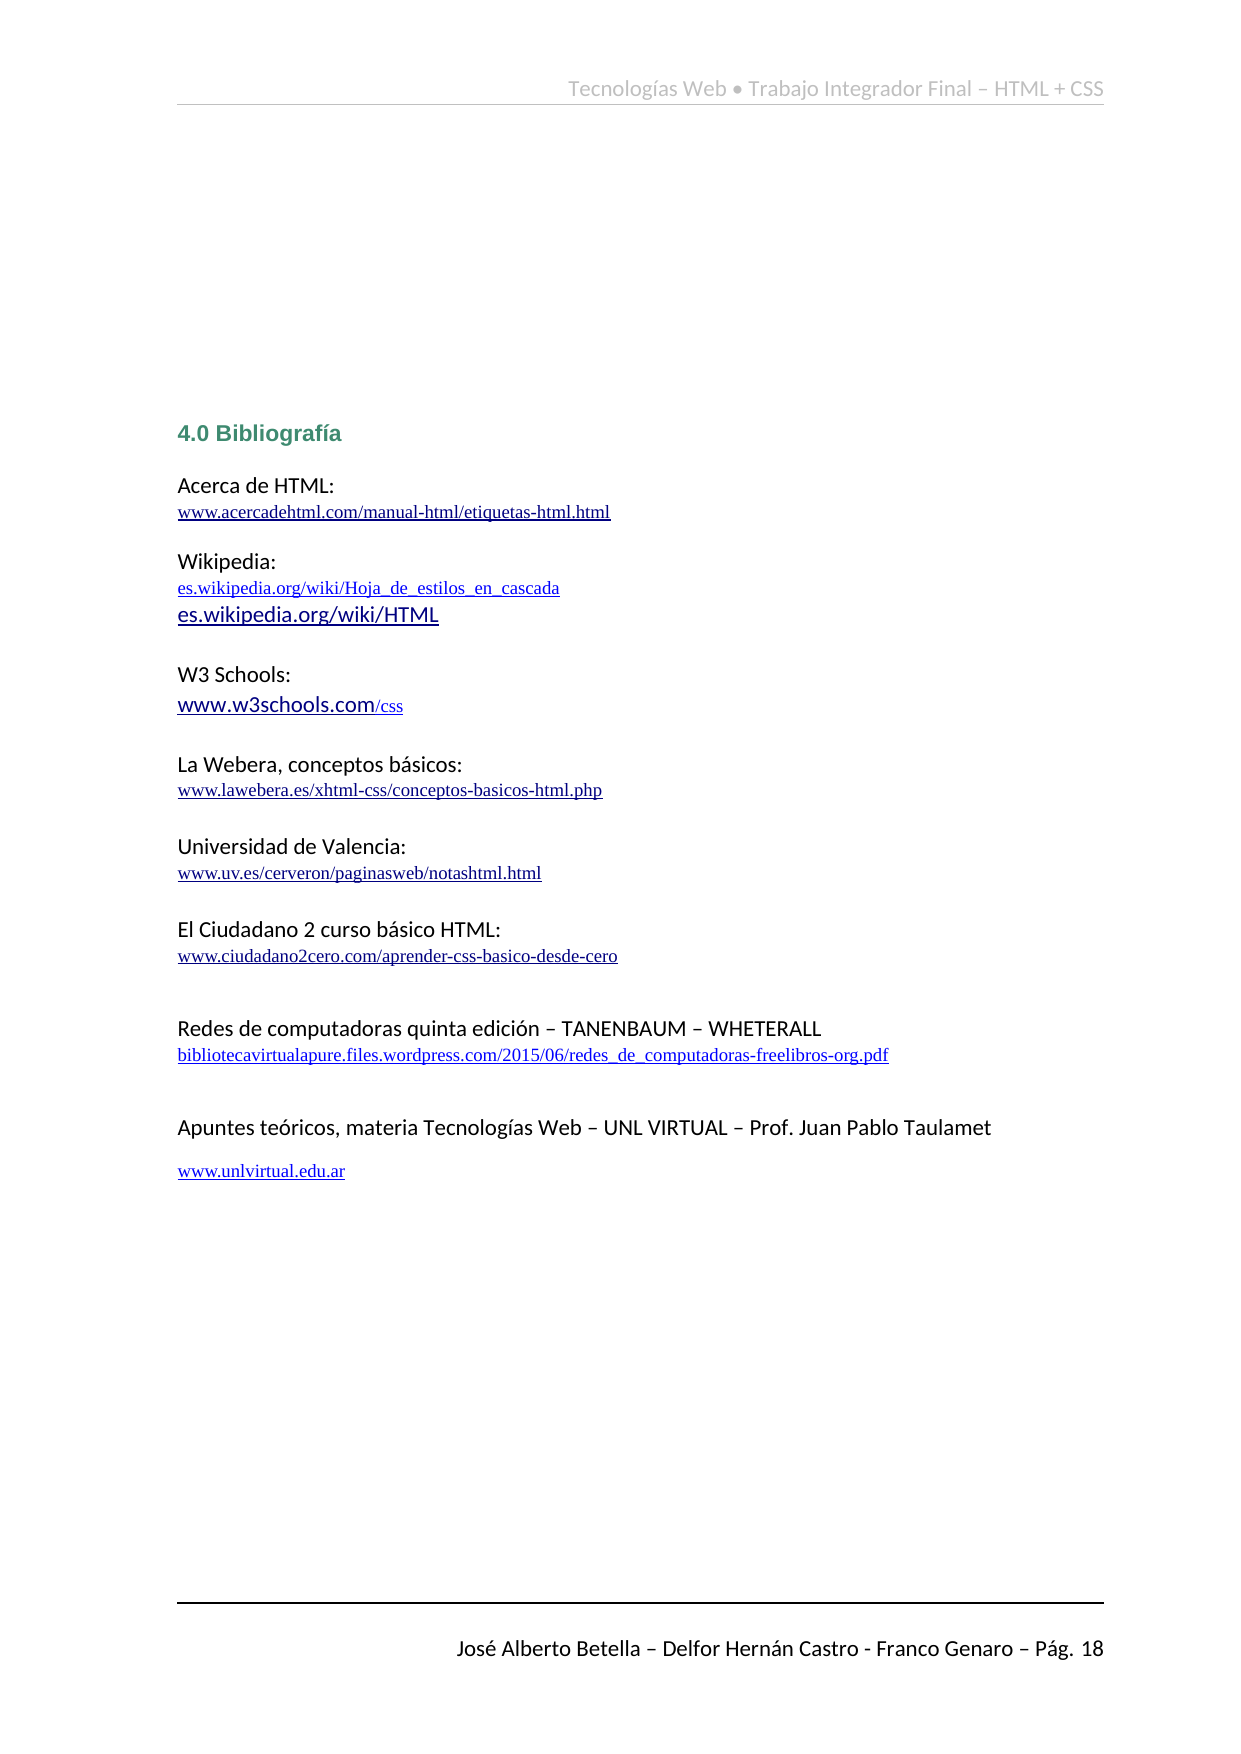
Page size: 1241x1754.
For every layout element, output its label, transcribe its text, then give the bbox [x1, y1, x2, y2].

text Redes de computadoras quinta edición – TANENBAUM – WHETERALL bibliotecavirtualapure.files.wordpress.com/2015/06/redes_de_computadoras-freelibros-org.pdf [177, 984, 1104, 1065]
text Apuntes teóricos, materia Tecnologías Web – UNL VIRTUAL – Prof. Juan Pablo Taulamet [177, 1113, 1104, 1141]
text 4.0 Bibliografía Acerca de HTML: www.acercadehtml.com/manual-html/etiquetas-html.html Wikipedia: es.wikipedia.org/wiki/Hoja_de_estilos_en_cascada es.wikipedia.org/wiki/HTML W3 Schools: www.w3schools.com/css La Webera, conceptos básicos: www.lawebera.es/xhtml-css/conceptos-basicos-html.php Universidad de Valencia: www.uv.es/cerveron/paginasweb/notashtml.html El Ciudadano 2 curso básico HTML: www.ciudadano2cero.com/aprender-css-basico-desde-cero [177, 420, 1104, 966]
text www.unlvirtual.edu.ar [177, 1160, 1104, 1182]
